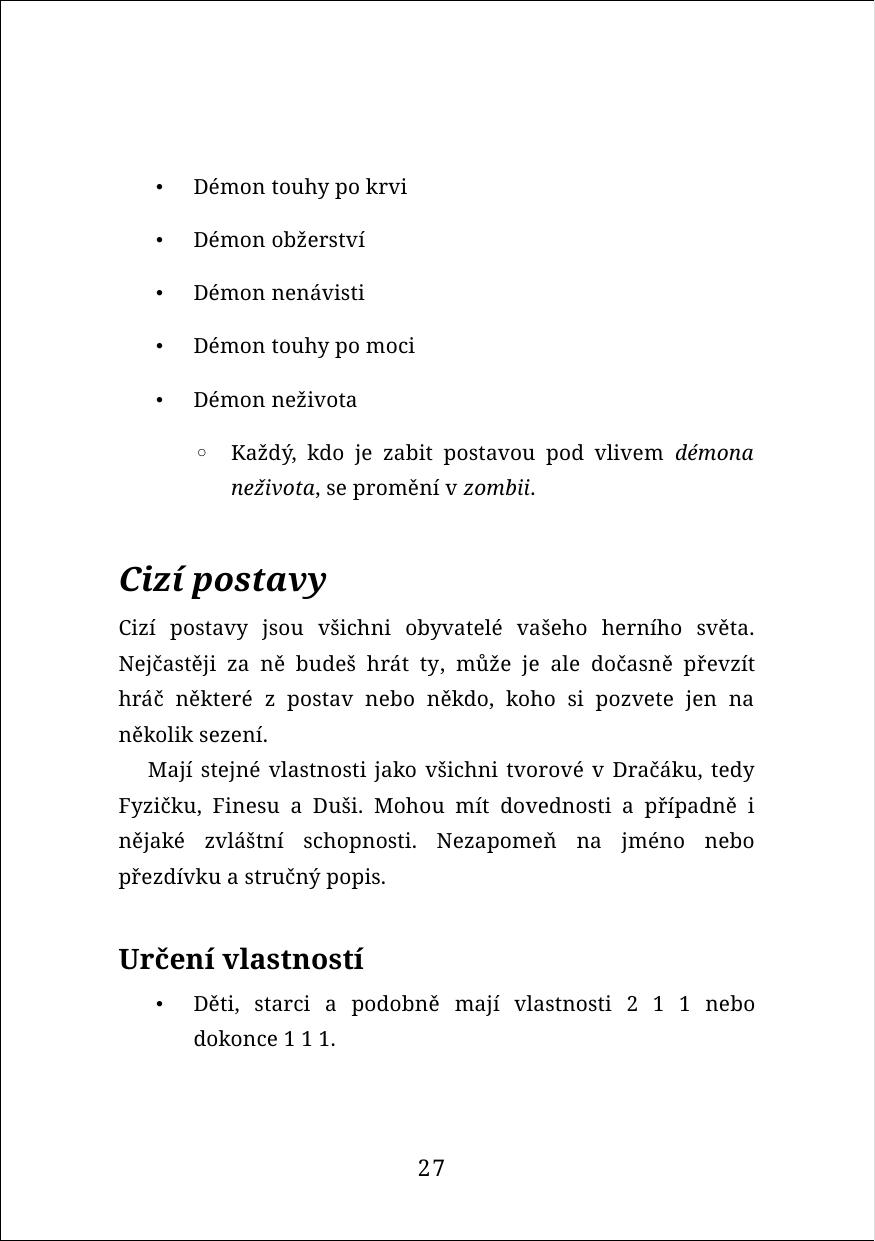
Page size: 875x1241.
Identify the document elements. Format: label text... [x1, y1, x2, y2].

subtitle Určení vlastností [118, 939, 756, 977]
list Každý, kdo je zabit postavou pod vlivem démona neživota, se promění v zombii. [193, 438, 756, 502]
list Démon touhy po moci [156, 331, 756, 360]
list Děti, starci a podobně mají vlastnosti 2 1 1 nebo dokonce 1 1 1. [156, 989, 756, 1053]
list Démon touhy po krvi [156, 172, 756, 200]
list Démon nenávisti [156, 278, 756, 307]
list Démon neživota [156, 385, 756, 413]
text Cizí postavy jsou všichni obyvatelé vašeho herního světa. Nejčastěji za ně budeš hrát ty, může je ale dočasně převzít hráč některé z postav nebo někdo, koho si pozvete jen na několik sezení. Mají stejné vlastnosti jako všichni tvorové v Dračáku, tedy Fyzičku, Finesu a Duši. Mohou mít dovednosti a případně i nějaké zvláštní schopnosti. Nezapomeň na jméno nebo přezdívku a stručný popis. [118, 613, 756, 891]
list Démon obžerství [156, 225, 756, 253]
subtitle Cizí postavy [118, 556, 756, 602]
